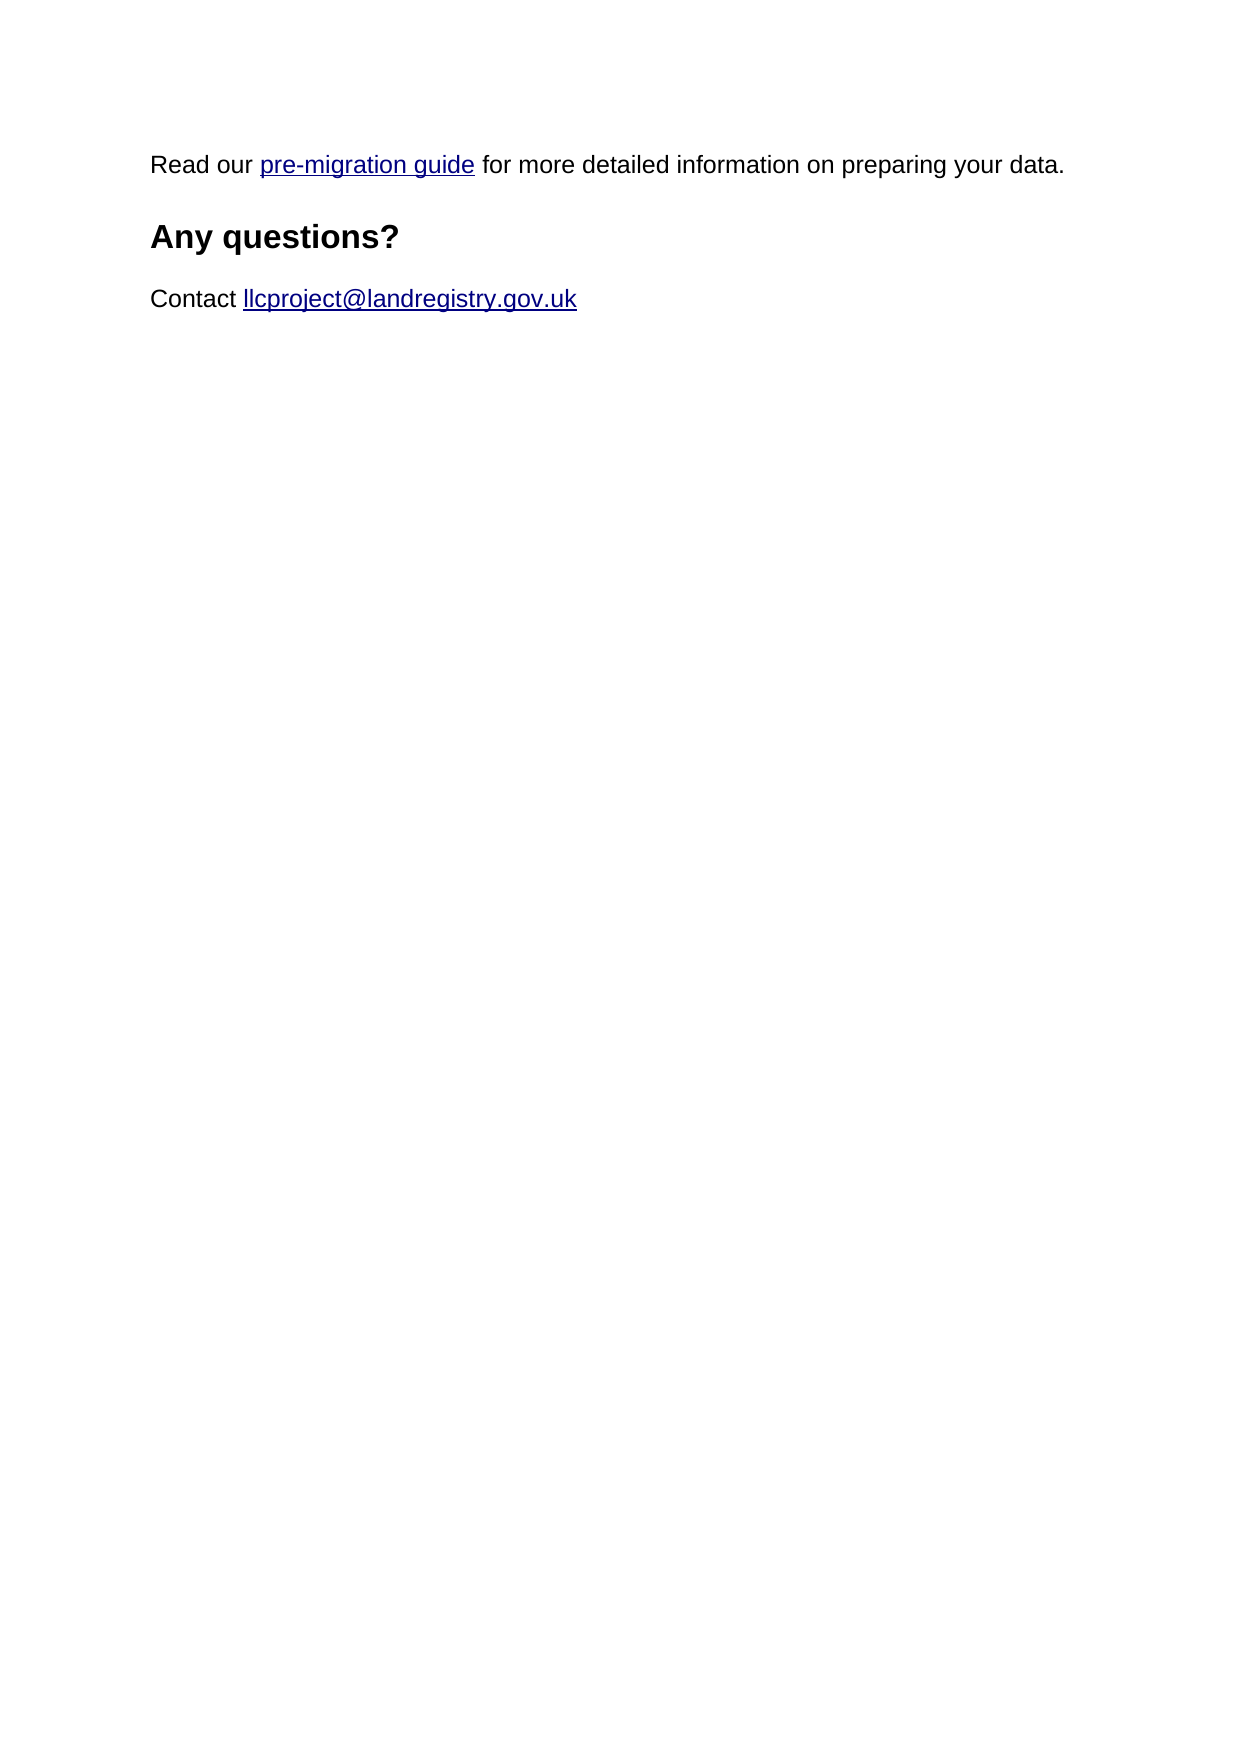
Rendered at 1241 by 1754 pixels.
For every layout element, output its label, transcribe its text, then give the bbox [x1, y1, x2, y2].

text Contact llcproject@landregistry.gov.uk [150, 284, 1090, 313]
text Read our pre-migration guide for more detailed information on preparing your data. [150, 150, 1090, 179]
text Any questions? [150, 217, 1090, 256]
